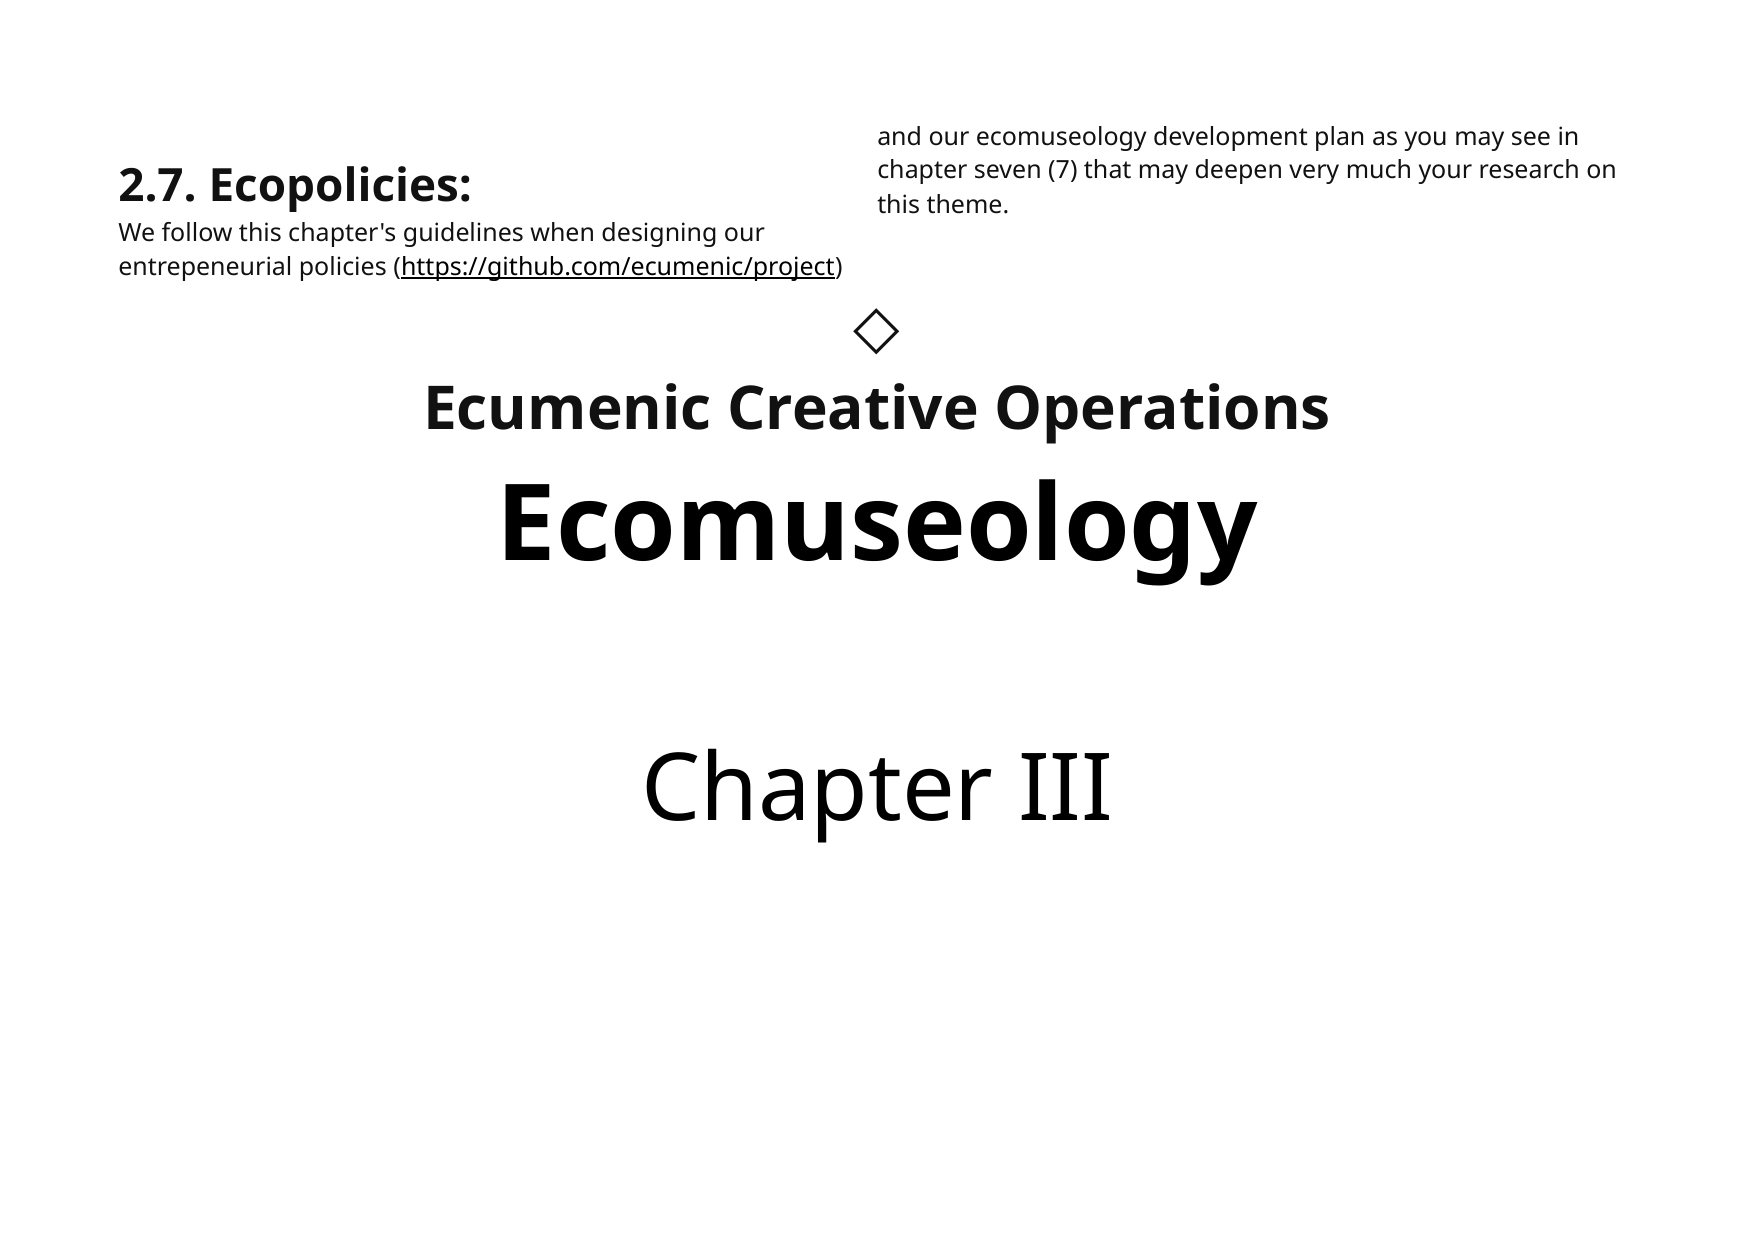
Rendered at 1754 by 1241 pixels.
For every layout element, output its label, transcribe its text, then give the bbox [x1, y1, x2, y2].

text Ecumenic Creative Operations [118, 365, 1636, 447]
text We follow this chapter's guidelines when designing our entrepeneurial policies (https://github.com/ecumenic/project) and our ecomuseology development plan as you may see in chapter seven (7) that may deepen very much your research on this theme. [118, 118, 1636, 283]
text Ecomuseology [118, 447, 1636, 592]
text Chapter III [118, 720, 1636, 847]
text ◇ [118, 283, 1636, 365]
text 2.7. Ecopolicies: [118, 152, 877, 214]
